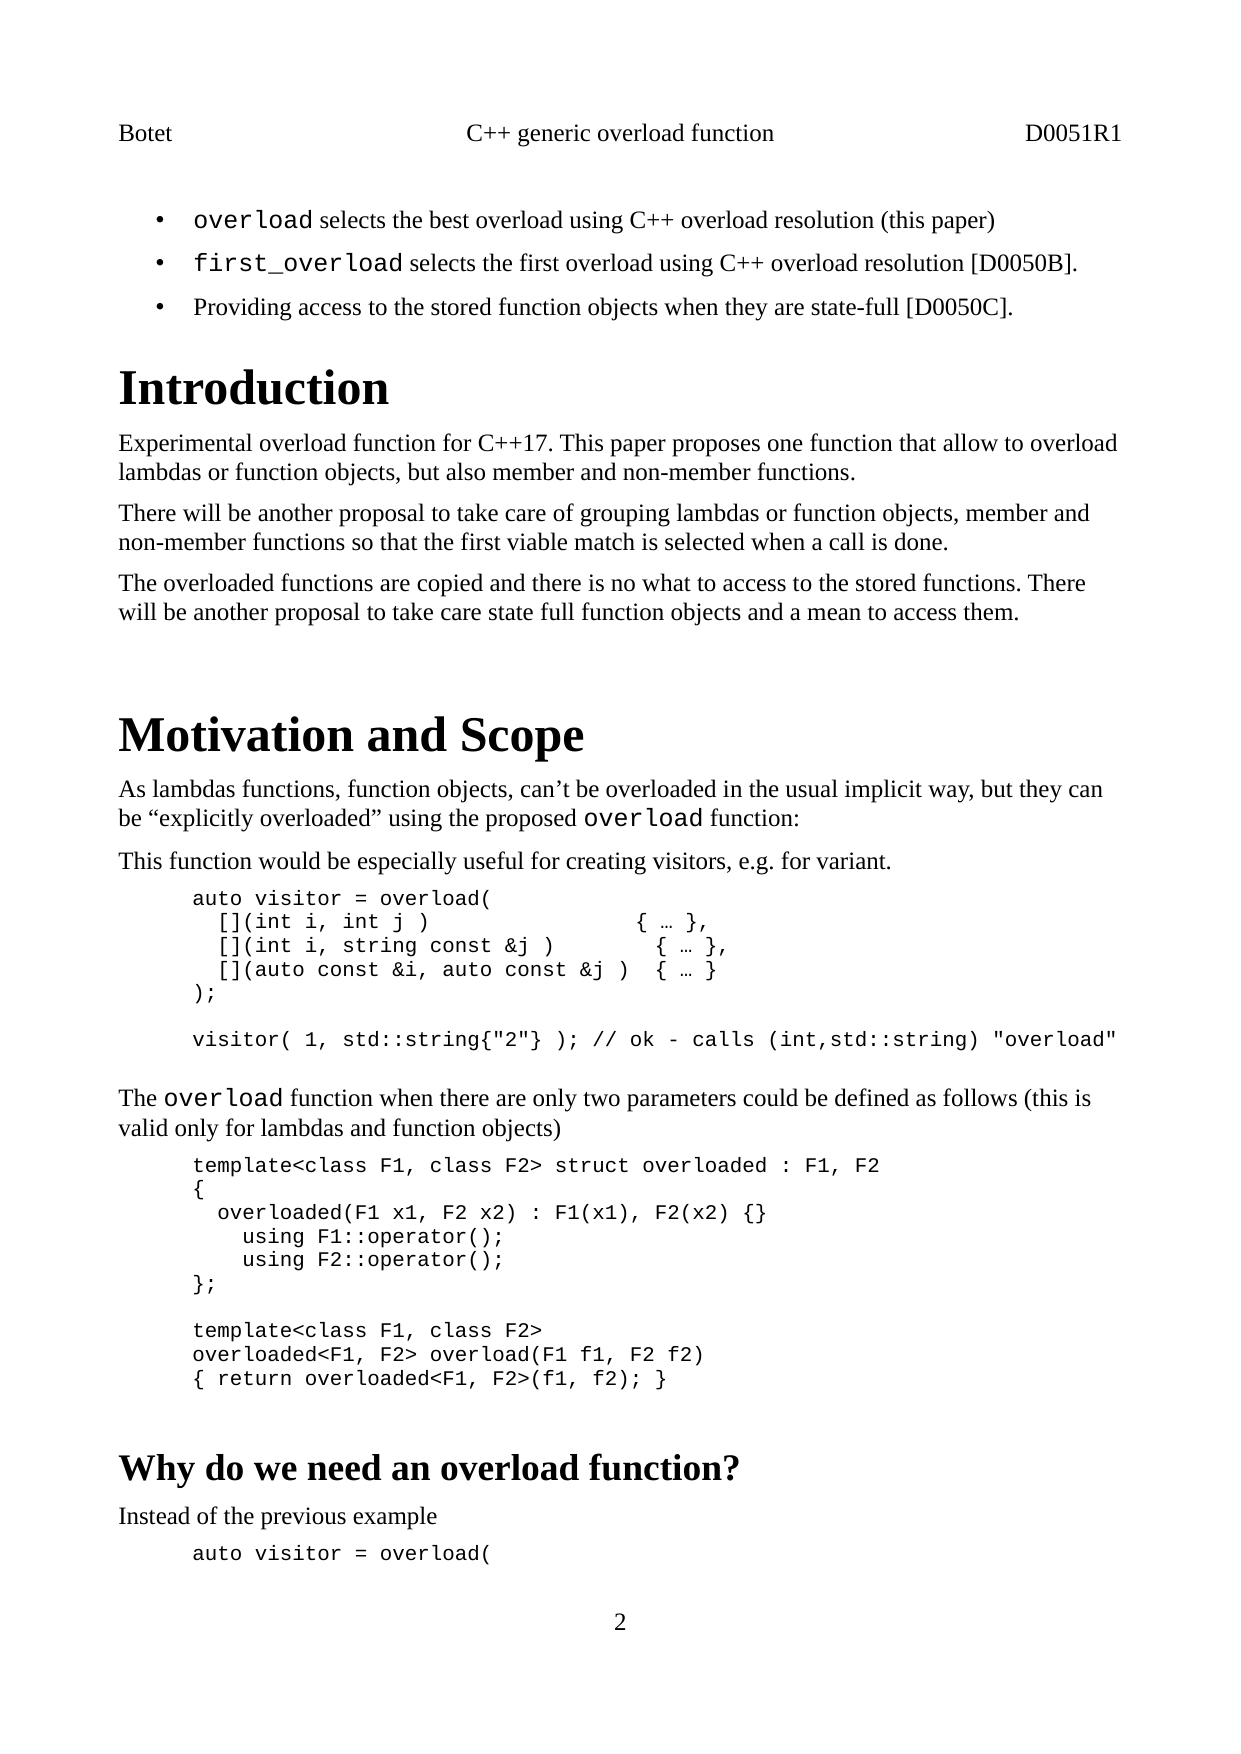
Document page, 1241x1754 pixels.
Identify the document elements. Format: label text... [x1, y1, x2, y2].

list first_overload selects the first overload using C++ overload resolution [D0050B]. [156, 248, 1122, 279]
text Instead of the previous example [118, 1501, 1122, 1530]
text auto visitor = overload( [192, 1542, 1122, 1566]
list overload selects the best overload using C++ overload resolution (this paper) [156, 205, 1122, 236]
text [](int i, string const &j ) { … }, [192, 935, 1122, 958]
text Experimental overload function for C++17. This paper proposes one function that allow to overload lambdas or function objects, but also member and non-member functions. [118, 428, 1122, 486]
text using F1::operator(); [192, 1226, 1122, 1249]
text As lambdas functions, function objects, can’t be overloaded in the usual implicit way, but they can be “explicitly overloaded” using the proposed overload function: [118, 774, 1122, 834]
text overloaded(F1 x1, F2 x2) : F1(x1), F2(x2) {} [192, 1202, 1122, 1226]
text template<class F1, class F2> [192, 1320, 1122, 1344]
text [](int i, int j ) { … }, [192, 911, 1122, 935]
text There will be another proposal to take care of grouping lambdas or function objects, member and non-member functions so that the first viable match is selected when a call is done. [118, 498, 1122, 556]
text template<class F1, class F2> struct overloaded : F1, F2 [192, 1155, 1122, 1178]
text overloaded<F1, F2> overload(F1 f1, F2 f2) [192, 1344, 1122, 1367]
text visitor( 1, std::string{"2"} ); // ok - calls (int,std::string) "overload" [192, 1029, 1122, 1053]
text using F2::operator(); [192, 1249, 1122, 1273]
subtitle Why do we need an overload function? [118, 1446, 1122, 1489]
text [](auto const &i, auto const &j ) { … } [192, 958, 1122, 982]
text The overloaded functions are copied and there is no what to access to the stored functions. There will be another proposal to take care state full function objects and a mean to access them. [118, 568, 1122, 626]
text { [192, 1178, 1122, 1202]
text { return overloaded<F1, F2>(f1, f2); } [192, 1367, 1122, 1391]
subtitle Introduction [118, 358, 1122, 416]
list Providing access to the stored function objects when they are state-full [D0050C]. [156, 292, 1122, 321]
text This function would be especially useful for creating visitors, e.g. for variant. [118, 846, 1122, 875]
text The overload function when there are only two parameters could be defined as follows (this is valid only for lambdas and function objects) [118, 1083, 1122, 1142]
text auto visitor = overload( [192, 888, 1122, 911]
text ); [192, 982, 1122, 1006]
text }; [192, 1273, 1122, 1297]
subtitle Motivation and Scope [118, 704, 1122, 762]
